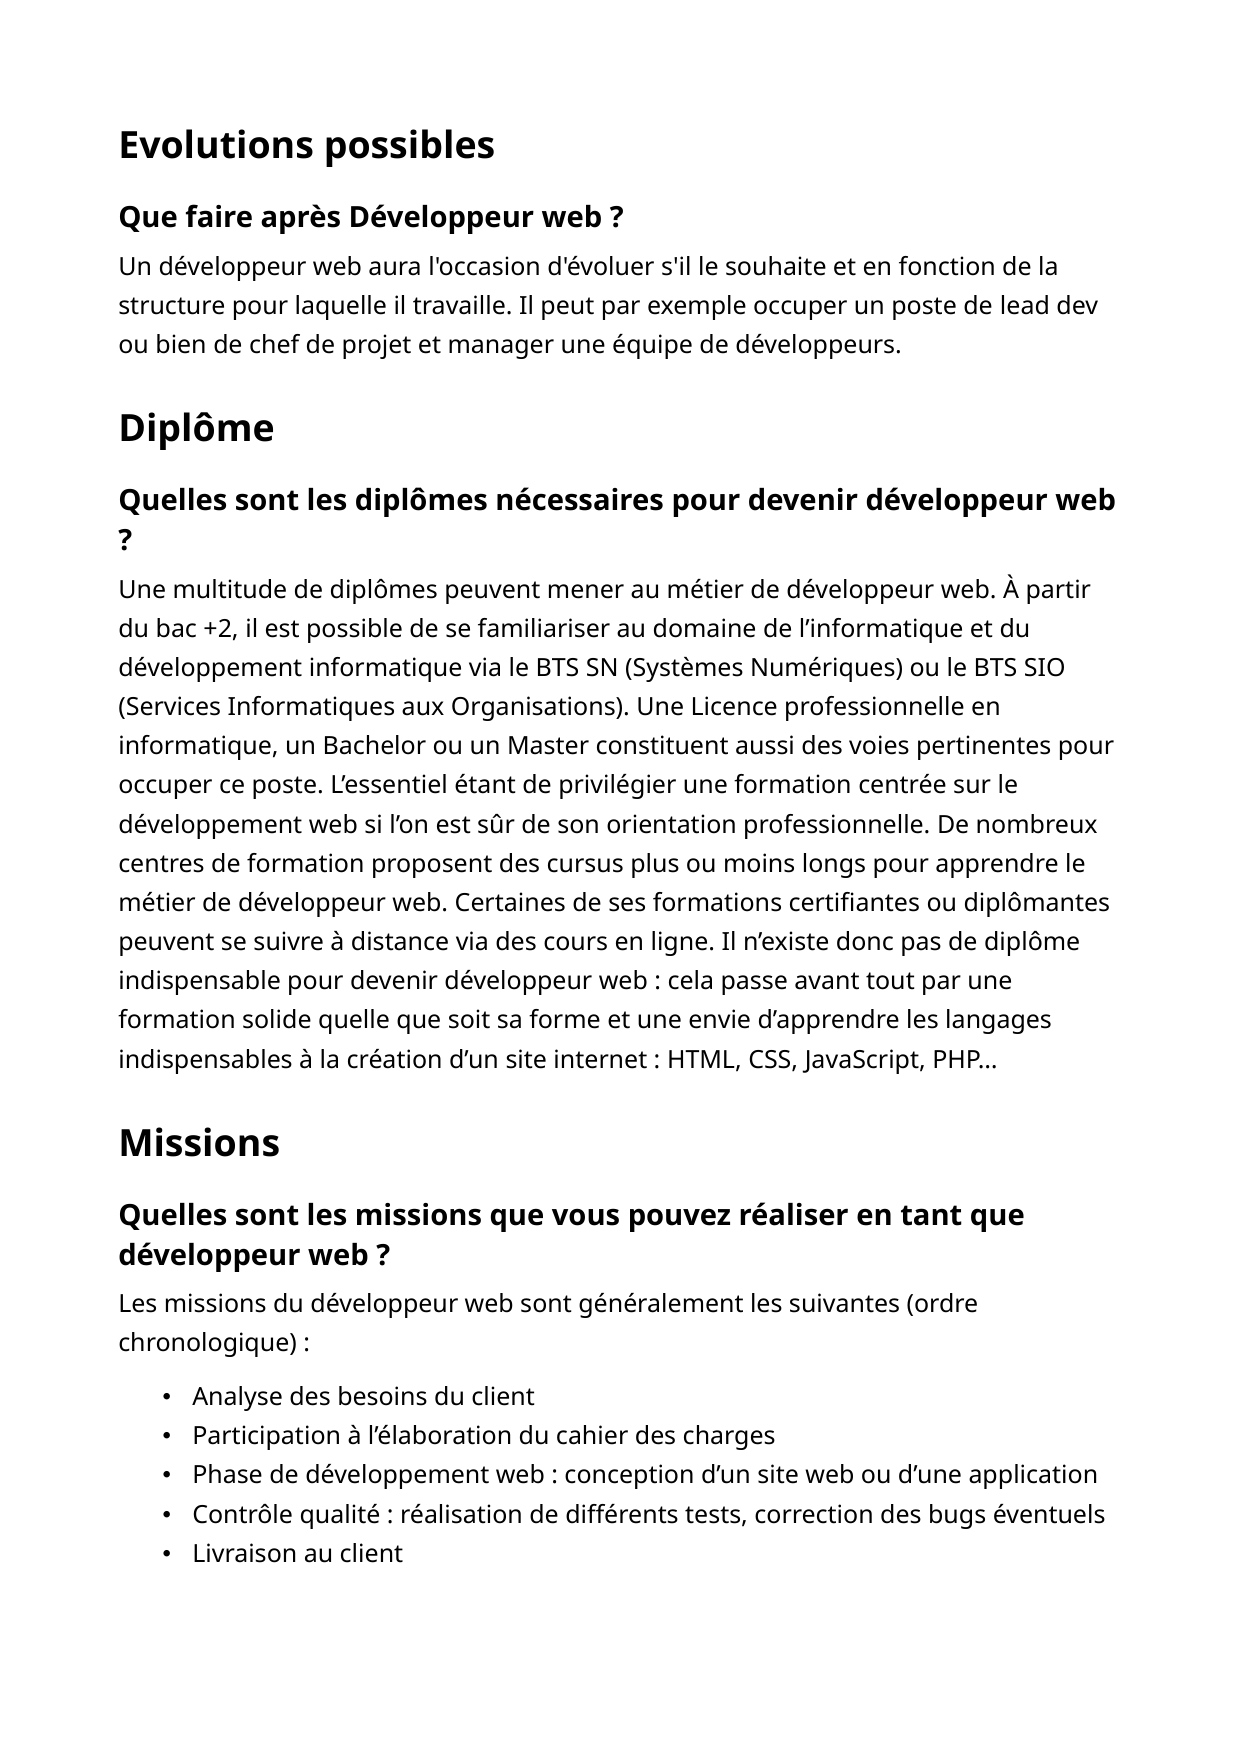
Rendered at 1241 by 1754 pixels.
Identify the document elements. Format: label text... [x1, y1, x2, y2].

list Phase de développement web : conception d’un site web ou d’une application [162, 1457, 1122, 1491]
list Contrôle qualité : réalisation de différents tests, correction des bugs éventuels [162, 1496, 1122, 1530]
text Une multitude de diplômes peuvent mener au métier de développeur web. À partir du bac +2, il est possible de se familiariser au domaine de l’informatique et du développement informatique via le BTS SN (Systèmes Numériques) ou le BTS SIO (Services Informatiques aux Organisations). Une Licence professionnelle en informatique, un Bachelor ou un Master constituent aussi des voies pertinentes pour occuper ce poste. L’essentiel étant de privilégier une formation centrée sur le développement web si l’on est sûr de son orientation professionnelle. De nombreux centres de formation proposent des cursus plus ou moins longs pour apprendre le métier de développeur web. Certaines de ses formations certifiantes ou diplômantes peuvent se suivre à distance via des cours en ligne. Il n’existe donc pas de diplôme indispensable pour devenir développeur web : cela passe avant tout par une formation solide quelle que soit sa forme et une envie d’apprendre les langages indispensables à la création d’un site internet : HTML, CSS, JavaScript, PHP… [118, 571, 1122, 1075]
subtitle Evolutions possibles [118, 118, 1122, 169]
subtitle Quelles sont les missions que vous pouvez réaliser en tant que développeur web ? [118, 1194, 1122, 1273]
list Analyse des besoins du client [162, 1379, 1122, 1413]
subtitle Quelles sont les diplômes nécessaires pour devenir développeur web ? [118, 479, 1122, 559]
subtitle Missions [118, 1116, 1122, 1167]
list Participation à l’élaboration du cahier des charges [162, 1418, 1122, 1452]
subtitle Que faire après Développeur web ? [118, 196, 1122, 236]
text Un développeur web aura l'occasion d'évoluer s'il le souhaite et en fonction de la structure pour laquelle il travaille. Il peut par exemple occuper un poste de lead dev ou bien de chef de projet et manager une équipe de développeurs. [118, 248, 1122, 361]
text Les missions du développeur web sont généralement les suivantes (ordre chronologique) : [118, 1286, 1122, 1359]
subtitle Diplôme [118, 401, 1122, 452]
list Livraison au client [162, 1536, 1122, 1569]
